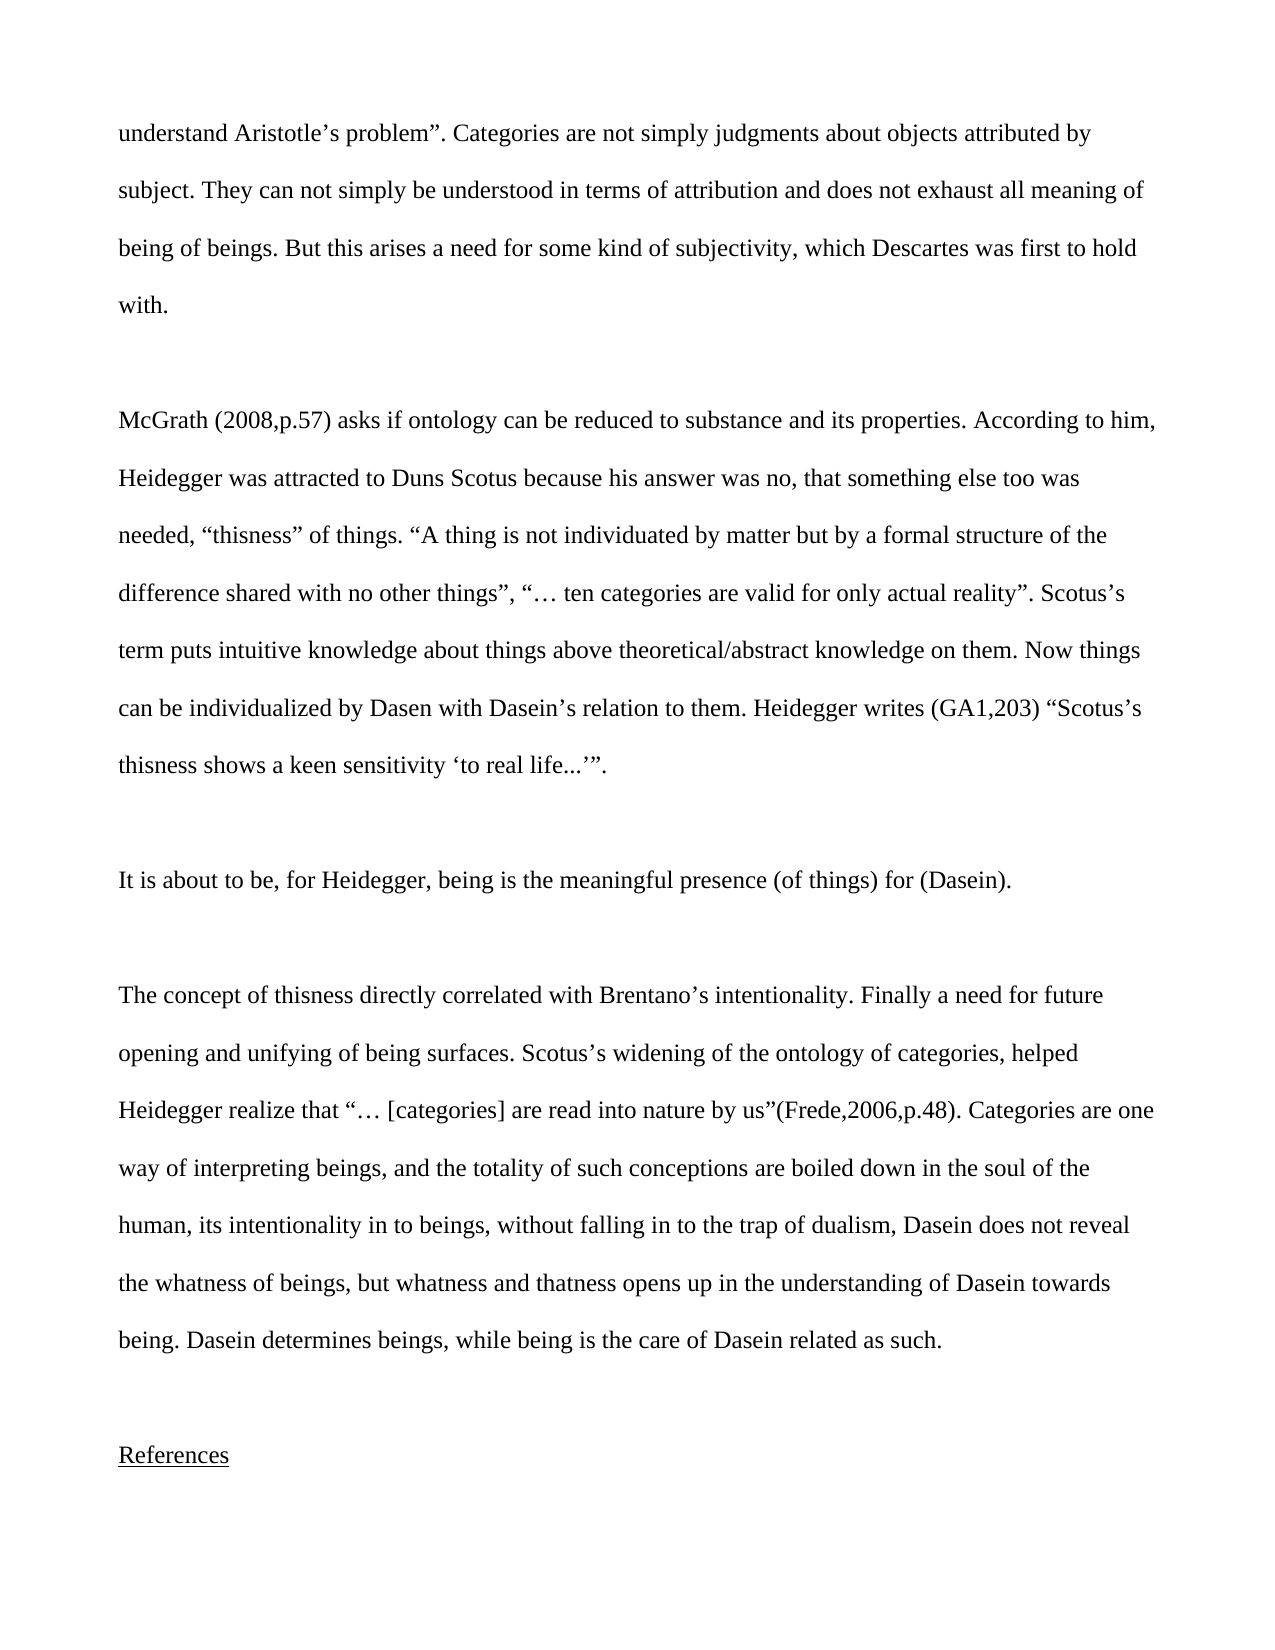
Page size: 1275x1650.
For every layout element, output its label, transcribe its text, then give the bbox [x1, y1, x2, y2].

text McGrath (2008,p.57) asks if ontology can be reduced to substance and its properties. According to him, Heidegger was attracted to Duns Scotus because his answer was no, that something else too was needed, “thisness” of things. “A thing is not individuated by matter but by a formal structure of the difference shared with no other things”, “… ten categories are valid for only actual reality”. Scotus’s term puts intuitive knowledge about things above theoretical/abstract knowledge on them. Now things can be individualized by Dasen with Dasein’s relation to them. Heidegger writes (GA1,203) “Scotus’s thisness shows a keen sensitivity ‘to real life...’”. [118, 406, 1157, 779]
text The concept of thisness directly correlated with Brentano’s intentionality. Finally a need for future opening and unifying of being surfaces. Scotus’s widening of the ontology of categories, helped Heidegger realize that “… [categories] are read into nature by us”(Frede,2006,p.48). Categories are one way of interpreting beings, and the totality of such conceptions are boiled down in the soul of the human, its intentionality in to beings, without falling in to the trap of dualism, Dasein does not reveal the whatness of beings, but whatness and thatness opens up in the understanding of Dasein towards being. Dasein determines beings, while being is the care of Dasein related as such. [118, 981, 1157, 1354]
text References [118, 1441, 1157, 1469]
text understand Aristotle’s problem”. Categories are not simply judgments about objects attributed by subject. They can not simply be understood in terms of attribution and does not exhaust all meaning of being of beings. But this arises a need for some kind of subjectivity, which Descartes was first to hold with. [118, 118, 1157, 319]
text It is about to be, for Heidegger, being is the meaningful presence (of things) for (Dasein). [118, 866, 1157, 894]
